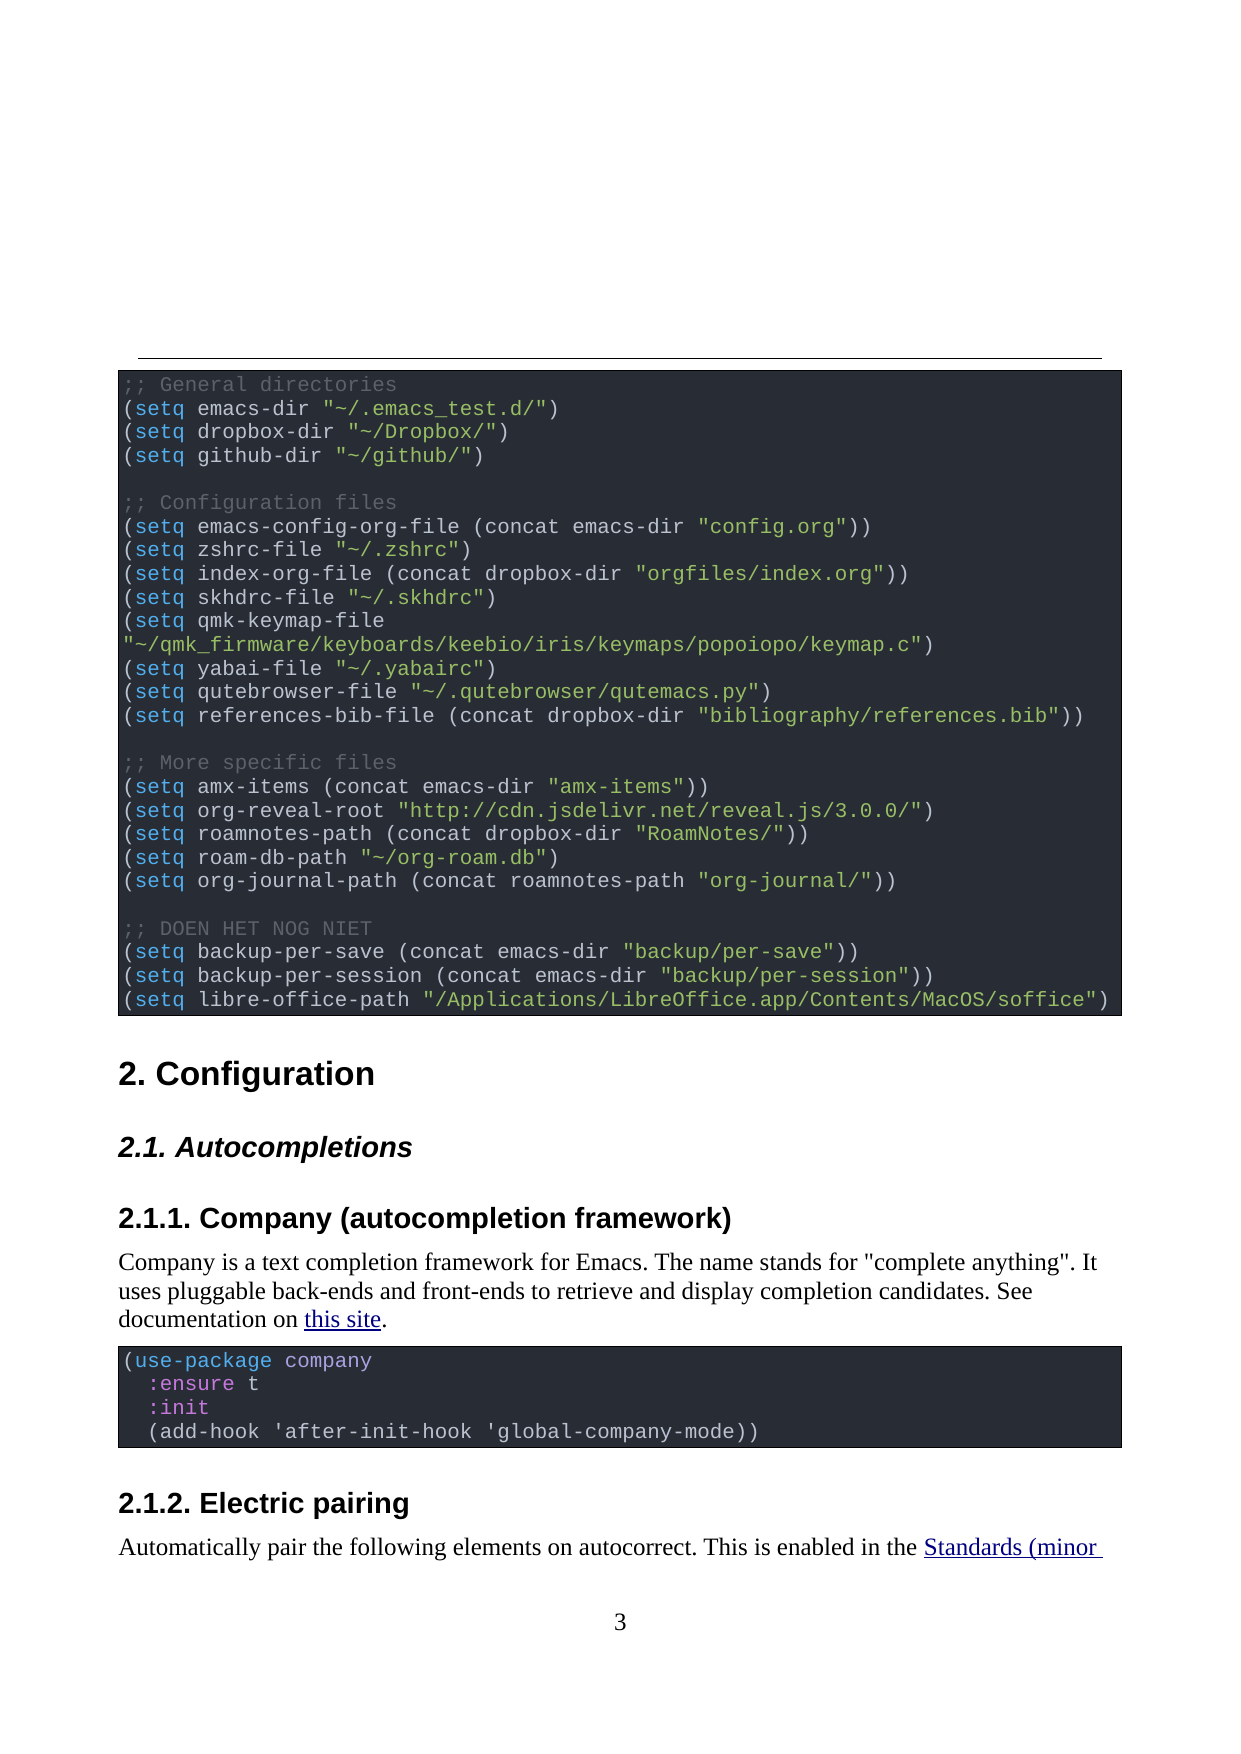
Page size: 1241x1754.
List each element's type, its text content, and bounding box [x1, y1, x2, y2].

table_cell [138, 118, 620, 178]
text (setq amx-items (concat emacs-dir "amx-items")) [119, 772, 1121, 796]
subtitle Electric pairing [118, 1486, 1122, 1519]
text (setq github-dir "~/github/") [119, 441, 1121, 464]
text (setq backup-per-save (concat emacs-dir "backup/per-save")) [119, 937, 1121, 961]
table_cell [620, 178, 1102, 238]
text ;; Configuration files [119, 488, 1121, 512]
text :init [119, 1393, 1121, 1417]
table_cell [620, 118, 1102, 178]
text ;; DOEN HET NOG NIET [119, 914, 1121, 937]
table_cell [138, 298, 620, 358]
text Company is a text completion framework for Emacs. The name stands for "complete anything". It uses pluggable back-ends and front-ends to retrieve and display completion candidates. See documentation on this site. [118, 1247, 1122, 1333]
text (setq qmk-keymap-file "~/qmk_firmware/keyboards/keebio/iris/keymaps/popoiopo/keymap.c") [119, 606, 1121, 654]
table_cell [138, 238, 620, 298]
text ;; General directories [119, 371, 1121, 394]
table_cell [620, 238, 1102, 298]
text (setq yabai-file "~/.yabairc") [119, 654, 1121, 677]
text (setq references-bib-file (concat dropbox-dir "bibliography/references.bib")) [119, 701, 1121, 725]
text ;; More specific files [119, 748, 1121, 772]
text (setq backup-per-session (concat emacs-dir "backup/per-session")) [119, 961, 1121, 985]
table_cell [138, 178, 620, 238]
subtitle Autocompletions [118, 1130, 1122, 1163]
text (setq org-journal-path (concat roamnotes-path "org-journal/")) [119, 867, 1121, 890]
text (use-package company [119, 1347, 1121, 1369]
text (setq roam-db-path "~/org-roam.db") [119, 843, 1121, 867]
subtitle Company (autocompletion framework) [118, 1201, 1122, 1234]
table_cell [620, 298, 1102, 358]
text (setq index-org-file (concat dropbox-dir "orgfiles/index.org")) [119, 559, 1121, 583]
text (setq libre-office-path "/Applications/LibreOffice.app/Contents/MacOS/soffice") [119, 985, 1121, 1015]
subtitle Configuration [118, 1054, 1122, 1092]
text (setq dropbox-dir "~/Dropbox/") [119, 417, 1121, 441]
text (setq zshrc-file "~/.zshrc") [119, 536, 1121, 559]
text (add-hook 'after-init-hook 'global-company-mode)) [119, 1417, 1121, 1447]
text (setq emacs-config-org-file (concat emacs-dir "config.org")) [119, 512, 1121, 536]
text (setq roamnotes-path (concat dropbox-dir "RoamNotes/")) [119, 819, 1121, 843]
text (setq skhdrc-file "~/.skhdrc") [119, 583, 1121, 606]
text :ensure t [119, 1369, 1121, 1393]
text Automatically pair the following elements on autocorrect. This is enabled in the Standards (minor [118, 1532, 1122, 1560]
text (setq emacs-dir "~/.emacs_test.d/") [119, 394, 1121, 417]
text (setq qutebrowser-file "~/.qutebrowser/qutemacs.py") [119, 677, 1121, 701]
text (setq org-reveal-root "http://cdn.jsdelivr.net/reveal.js/3.0.0/") [119, 796, 1121, 819]
